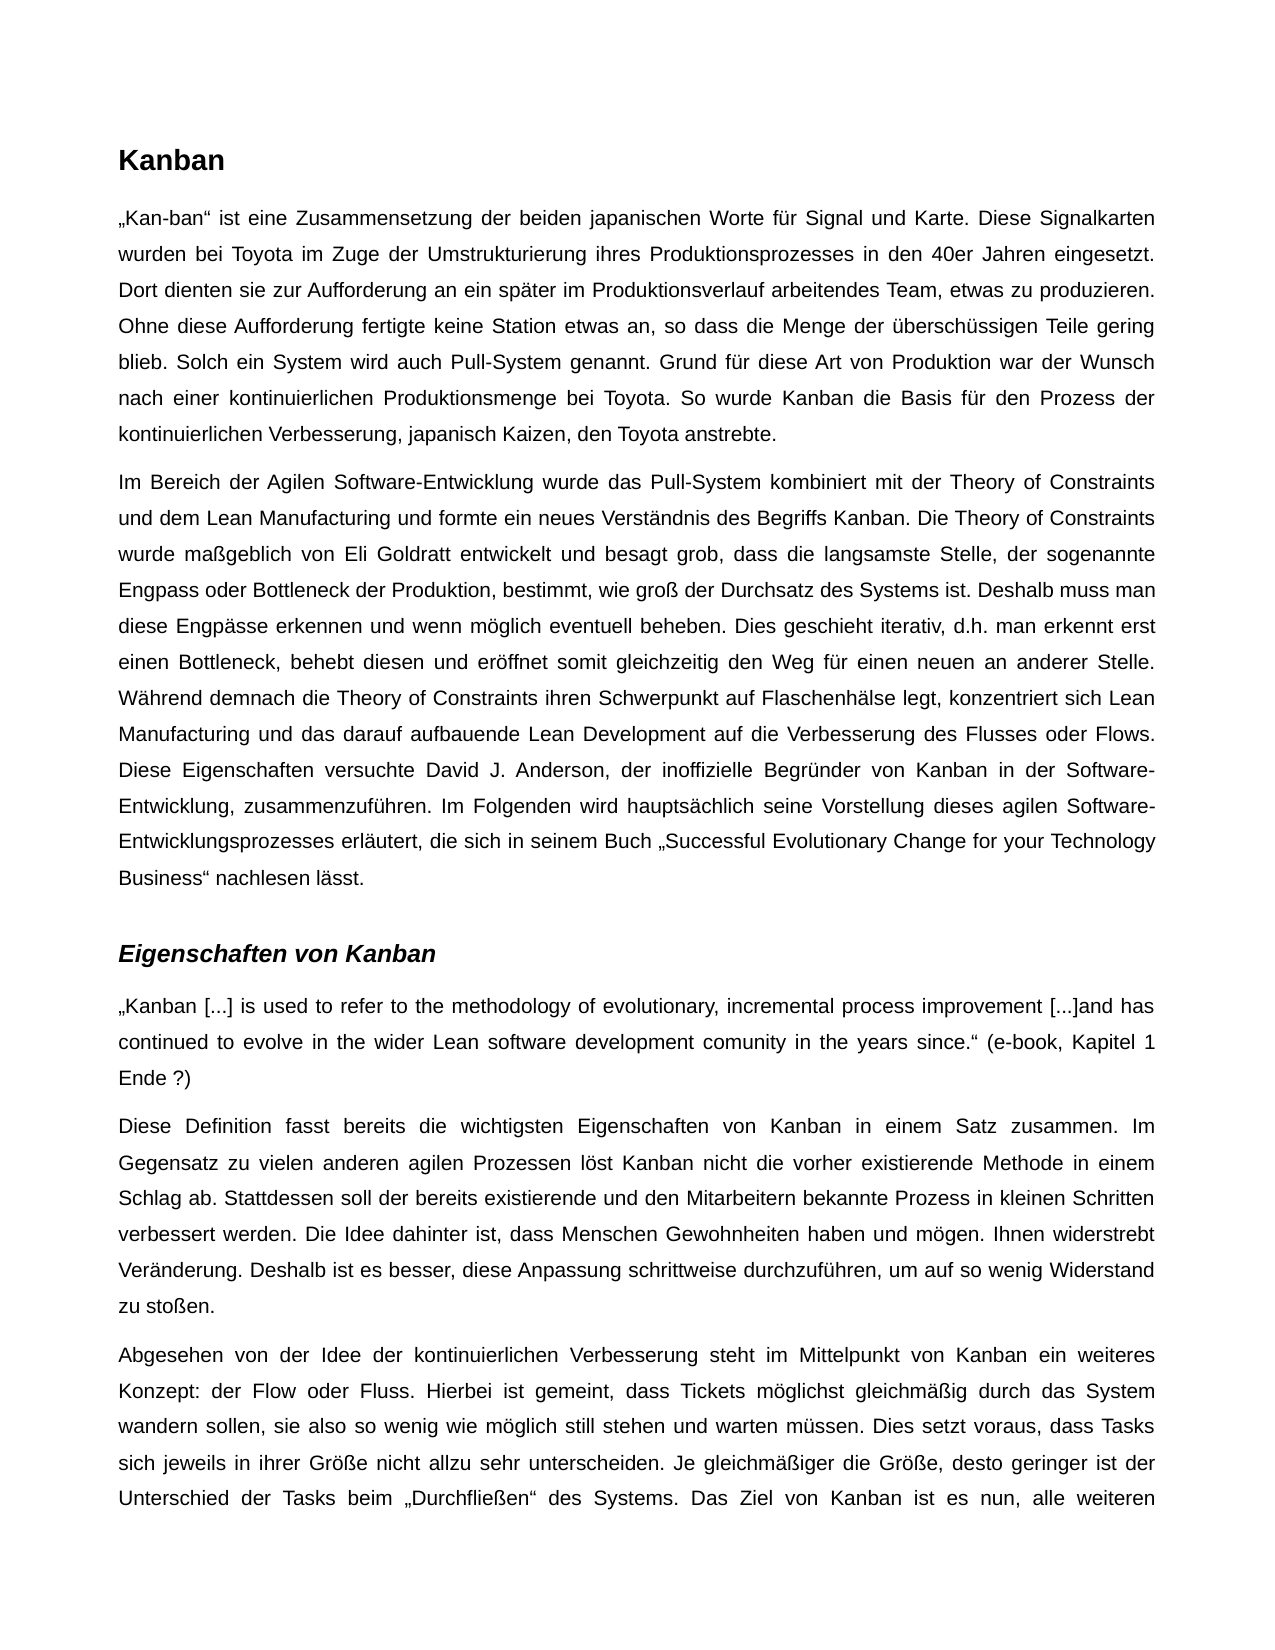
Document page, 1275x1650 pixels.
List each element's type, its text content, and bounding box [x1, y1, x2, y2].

text Abgesehen von der Idee der kontinuierlichen Verbesserung steht im Mittelpunkt von Kanban ein weiteres Konzept: der Flow oder Fluss. Hierbei ist gemeint, dass Tickets möglichst gleichmäßig durch das System wandern sollen, sie also so wenig wie möglich still stehen und warten müssen. Dies setzt voraus, dass Tasks sich jeweils in ihrer Größe nicht allzu sehr unterscheiden. Je gleichmäßiger die Größe, desto geringer ist der Unterschied der Tasks beim „Durchfließen“ des Systems. Das Ziel von Kanban ist es nun, alle weiteren [118, 1342, 1157, 1510]
text Diese Definition fasst bereits die wichtigsten Eigenschaften von Kanban in einem Satz zusammen. Im Gegensatz zu vielen anderen agilen Prozessen löst Kanban nicht die vorher existierende Methode in einem Schlag ab. Stattdessen soll der bereits existierende und den Mitarbeitern bekannte Prozess in kleinen Schritten verbessert werden. Die Idee dahinter ist, dass Menschen Gewohnheiten haben und mögen. Ihnen widerstrebt Veränderung. Deshalb ist es besser, diese Anpassung schrittweise durchzuführen, um auf so wenig Widerstand zu stoßen. [118, 1114, 1157, 1318]
subtitle Kanban [118, 143, 1157, 177]
text „Kanban [...] is used to refer to the methodology of evolutionary, incremental process improvement [...]and has continued to evolve in the wider Lean software development comunity in the years since.“ (e-book, Kapitel 1 Ende ?) [118, 994, 1157, 1090]
text Im Bereich der Agilen Software-Entwicklung wurde das Pull-System kombiniert mit der Theory of Constraints und dem Lean Manufacturing und formte ein neues Verständnis des Begriffs Kanban. Die Theory of Constraints wurde maßgeblich von Eli Goldratt entwickelt und besagt grob, dass die langsamste Stelle, der sogenannte Engpass oder Bottleneck der Produktion, bestimmt, wie groß der Durchsatz des Systems ist. Deshalb muss man diese Engpässe erkennen und wenn möglich eventuell beheben. Dies geschieht iterativ, d.h. man erkennt erst einen Bottleneck, behebt diesen und eröffnet somit gleichzeitig den Weg für einen neuen an anderer Stelle. Während demnach die Theory of Constraints ihren Schwerpunkt auf Flaschenhälse legt, konzentriert sich Lean Manufacturing und das darauf aufbauende Lean Development auf die Verbesserung des Flusses oder Flows. Diese Eigenschaften versuchte David J. Anderson, der inoffizielle Begründer von Kanban in der Software-Entwicklung, zusammenzuführen. Im Folgenden wird hauptsächlich seine Vorstellung dieses agilen Software-Entwicklungsprozesses erläutert, die sich in seinem Buch „Successful Evolutionary Change for your Technology Business“ nachlesen lässt. [118, 470, 1157, 889]
subtitle Eigenschaften von Kanban [118, 939, 1157, 967]
text „Kan-ban“ ist eine Zusammensetzung der beiden japanischen Worte für Signal und Karte. Diese Signalkarten wurden bei Toyota im Zuge der Umstrukturierung ihres Produktionsprozesses in den 40er Jahren eingesetzt. Dort dienten sie zur Aufforderung an ein später im Produktionsverlauf arbeitendes Team, etwas zu produzieren. Ohne diese Aufforderung fertigte keine Station etwas an, so dass die Menge der überschüssigen Teile gering blieb. Solch ein System wird auch Pull-System genannt. Grund für diese Art von Produktion war der Wunsch nach einer kontinuierlichen Produktionsmenge bei Toyota. So wurde Kanban die Basis für den Prozess der kontinuierlichen Verbesserung, japanisch Kaizen, den Toyota anstrebte. [118, 206, 1157, 446]
